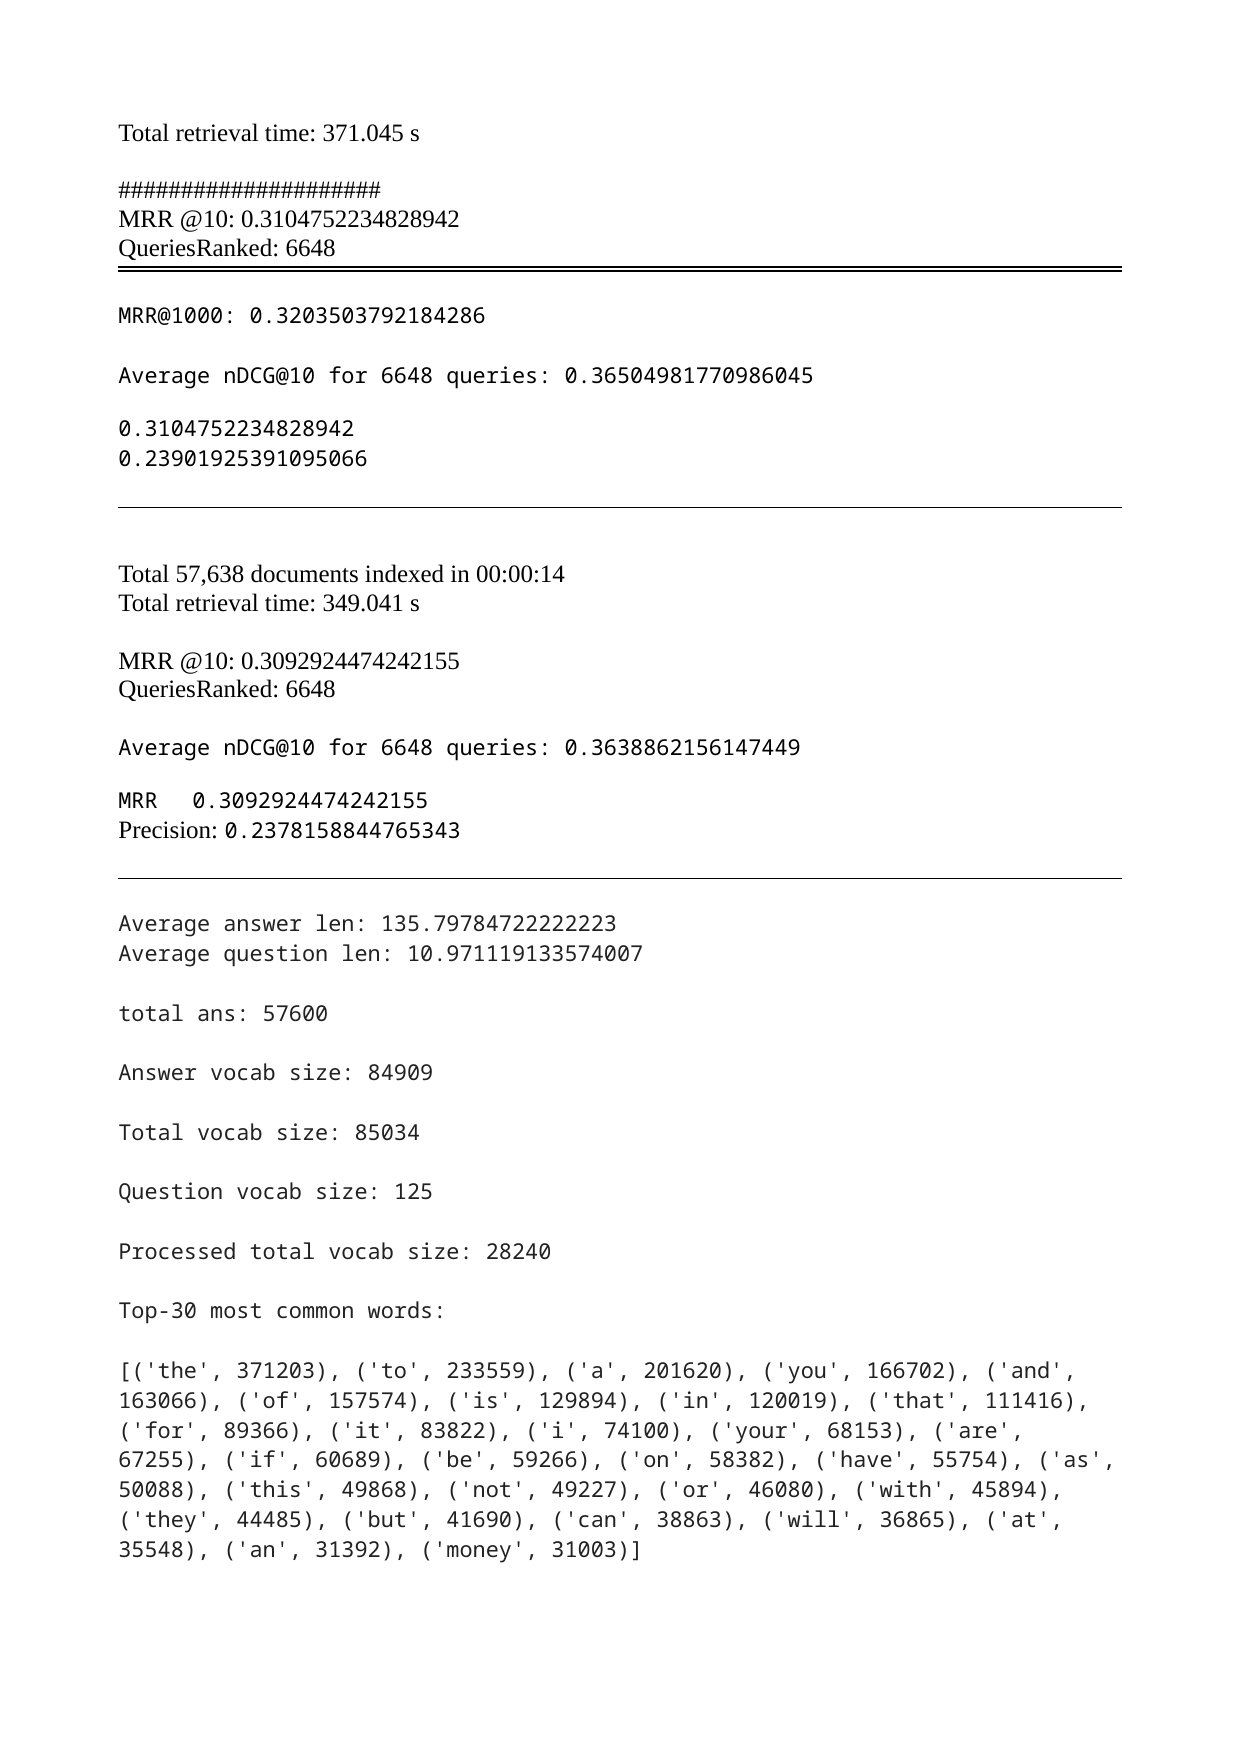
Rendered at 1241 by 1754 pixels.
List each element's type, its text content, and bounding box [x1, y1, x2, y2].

text Processed total vocab size: 28240 [118, 1236, 1122, 1266]
text MRR @10: 0.3104752234828942 [118, 204, 1122, 233]
text QueriesRanked: 6648 [118, 233, 1122, 266]
text Average question len: 10.971119133574007 [118, 938, 1122, 968]
text Average nDCG@10 for 6648 queries: 0.36504981770986045 [118, 360, 1122, 390]
text [('the', 371203), ('to', 233559), ('a', 201620), ('you', 166702), ('and', 163066), ('of', 157574), ('is', 129894), ('in', 120019), ('that', 111416), ('for', 89366), ('it', 83822), ('i', 74100), ('your', 68153), ('are', 67255), ('if', 60689), ('be', 59266), ('on', 58382), ('have', 55754), ('as', 50088), ('this', 49868), ('not', 49227), ('or', 46080), ('with', 45894), ('they', 44485), ('but', 41690), ('can', 38863), ('will', 36865), ('at', 35548), ('an', 31392), ('money', 31003)] [118, 1355, 1122, 1563]
text Average nDCG@10 for 6648 queries: 0.3638862156147449 [118, 732, 1122, 762]
text Question vocab size: 125 [118, 1176, 1122, 1206]
text Answer vocab size: 84909 [118, 1057, 1122, 1087]
text MRR 0.3092924474242155 [118, 786, 1122, 815]
text 0.3104752234828942 [118, 413, 1122, 443]
text Total 57,638 documents indexed in 00:00:14 [118, 559, 1122, 588]
text Total vocab size: 85034 [118, 1117, 1122, 1146]
text Total retrieval time: 371.045 s [118, 118, 1122, 147]
text Top-30 most common words: [118, 1295, 1122, 1325]
text QueriesRanked: 6648 [118, 674, 1122, 703]
text Total retrieval time: 349.041 s [118, 588, 1122, 617]
text MRR @10: 0.3092924474242155 [118, 646, 1122, 674]
text MRR@1000: 0.3203503792184286 [118, 300, 1122, 330]
text 0.23901925391095066 [118, 443, 1122, 473]
text Average answer len: 135.79784722222223 [118, 908, 1122, 938]
text Precision: 0.2378158844765343 [118, 815, 1122, 845]
text total ans: 57600 [118, 997, 1122, 1027]
text ##################### [118, 176, 1122, 204]
